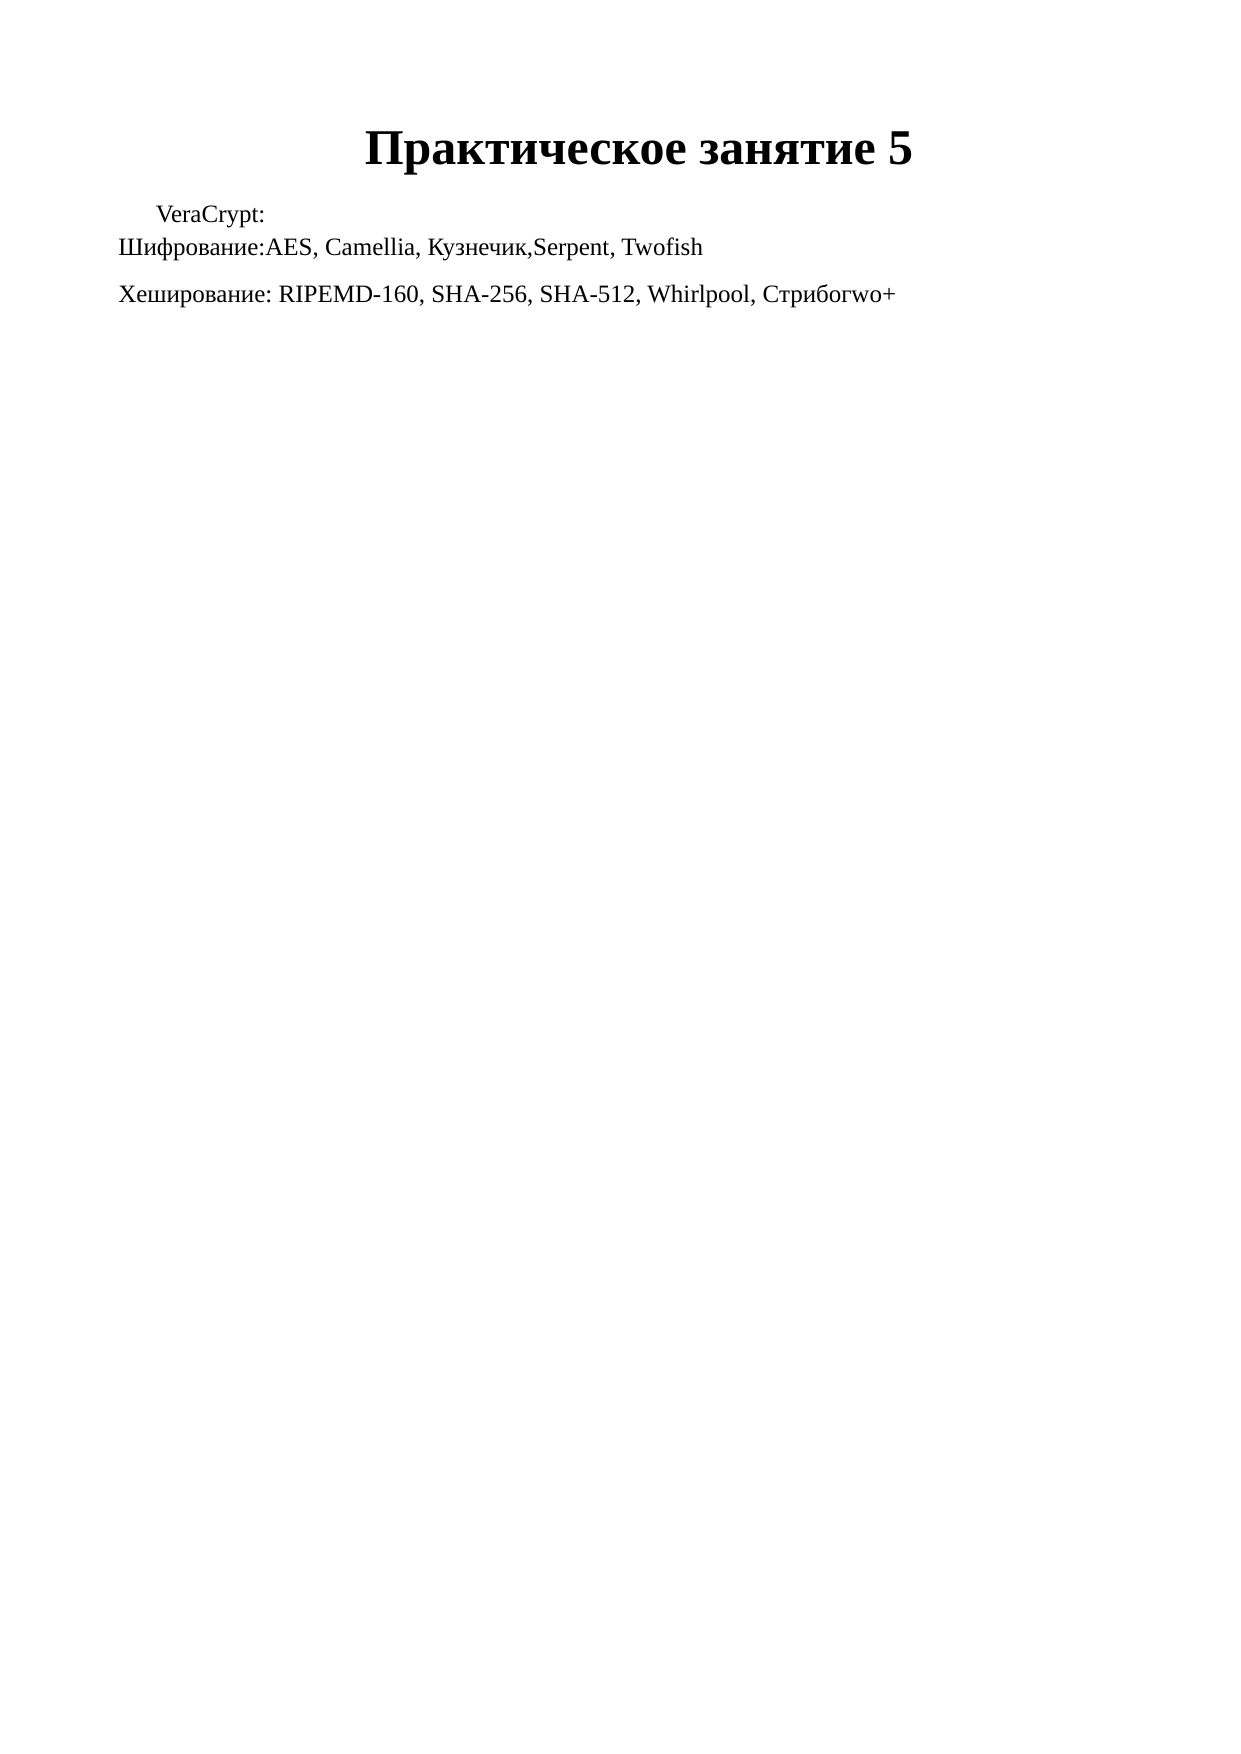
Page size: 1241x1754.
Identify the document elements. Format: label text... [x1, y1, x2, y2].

subtitle Практическое занятие 5 [118, 118, 1122, 176]
text VeraCrypt: Шифрование:AES, Camellia, Кузнечик,Serpent, Twofish [118, 199, 1122, 261]
text Хеширование: RIPEMD-160, SHA-256, SHA-512, Whirlpool, Стрибогwo+ [118, 279, 1122, 308]
